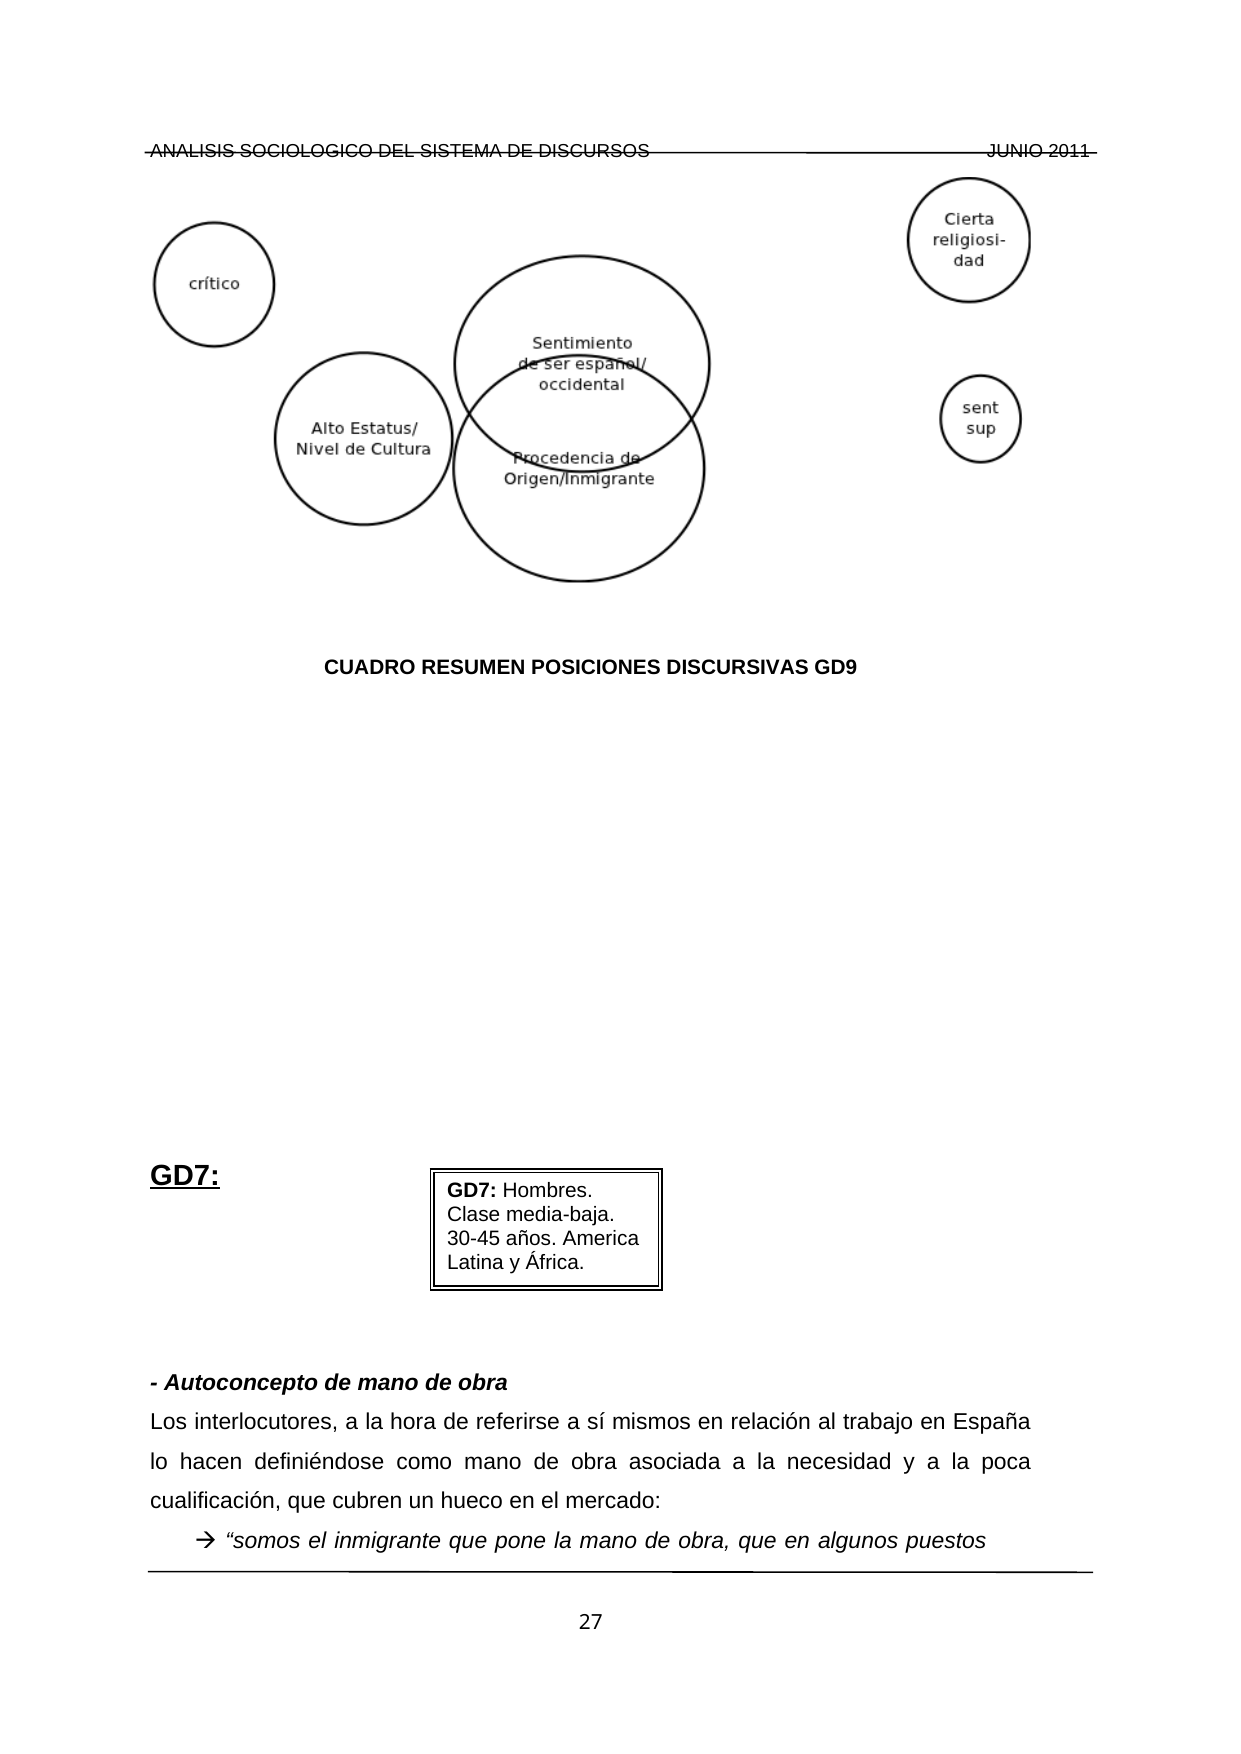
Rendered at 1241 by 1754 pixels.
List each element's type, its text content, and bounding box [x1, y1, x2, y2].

text GD7: Hombres. Clase media-baja. 30-45 años. America Latina y África. [447, 1178, 646, 1274]
text  “somos el inmigrante que pone la mano de obra, que en algunos puestos [194, 1527, 987, 1553]
text CUADRO RESUMEN POSICIONES DISCURSIVAS GD9 [150, 655, 1031, 679]
text GD7: [150, 1158, 1031, 1291]
text Los interlocutores, a la hora de referirse a sí mismos en relación al trabajo en España lo hacen definiéndose como mano de obra asociada a la necesidad y a la poca cualificación, que cubren un hueco en el mercado: [150, 1408, 1031, 1513]
list - Autoconcepto de mano de obra [150, 1369, 1031, 1395]
picture [150, 177, 1031, 642]
